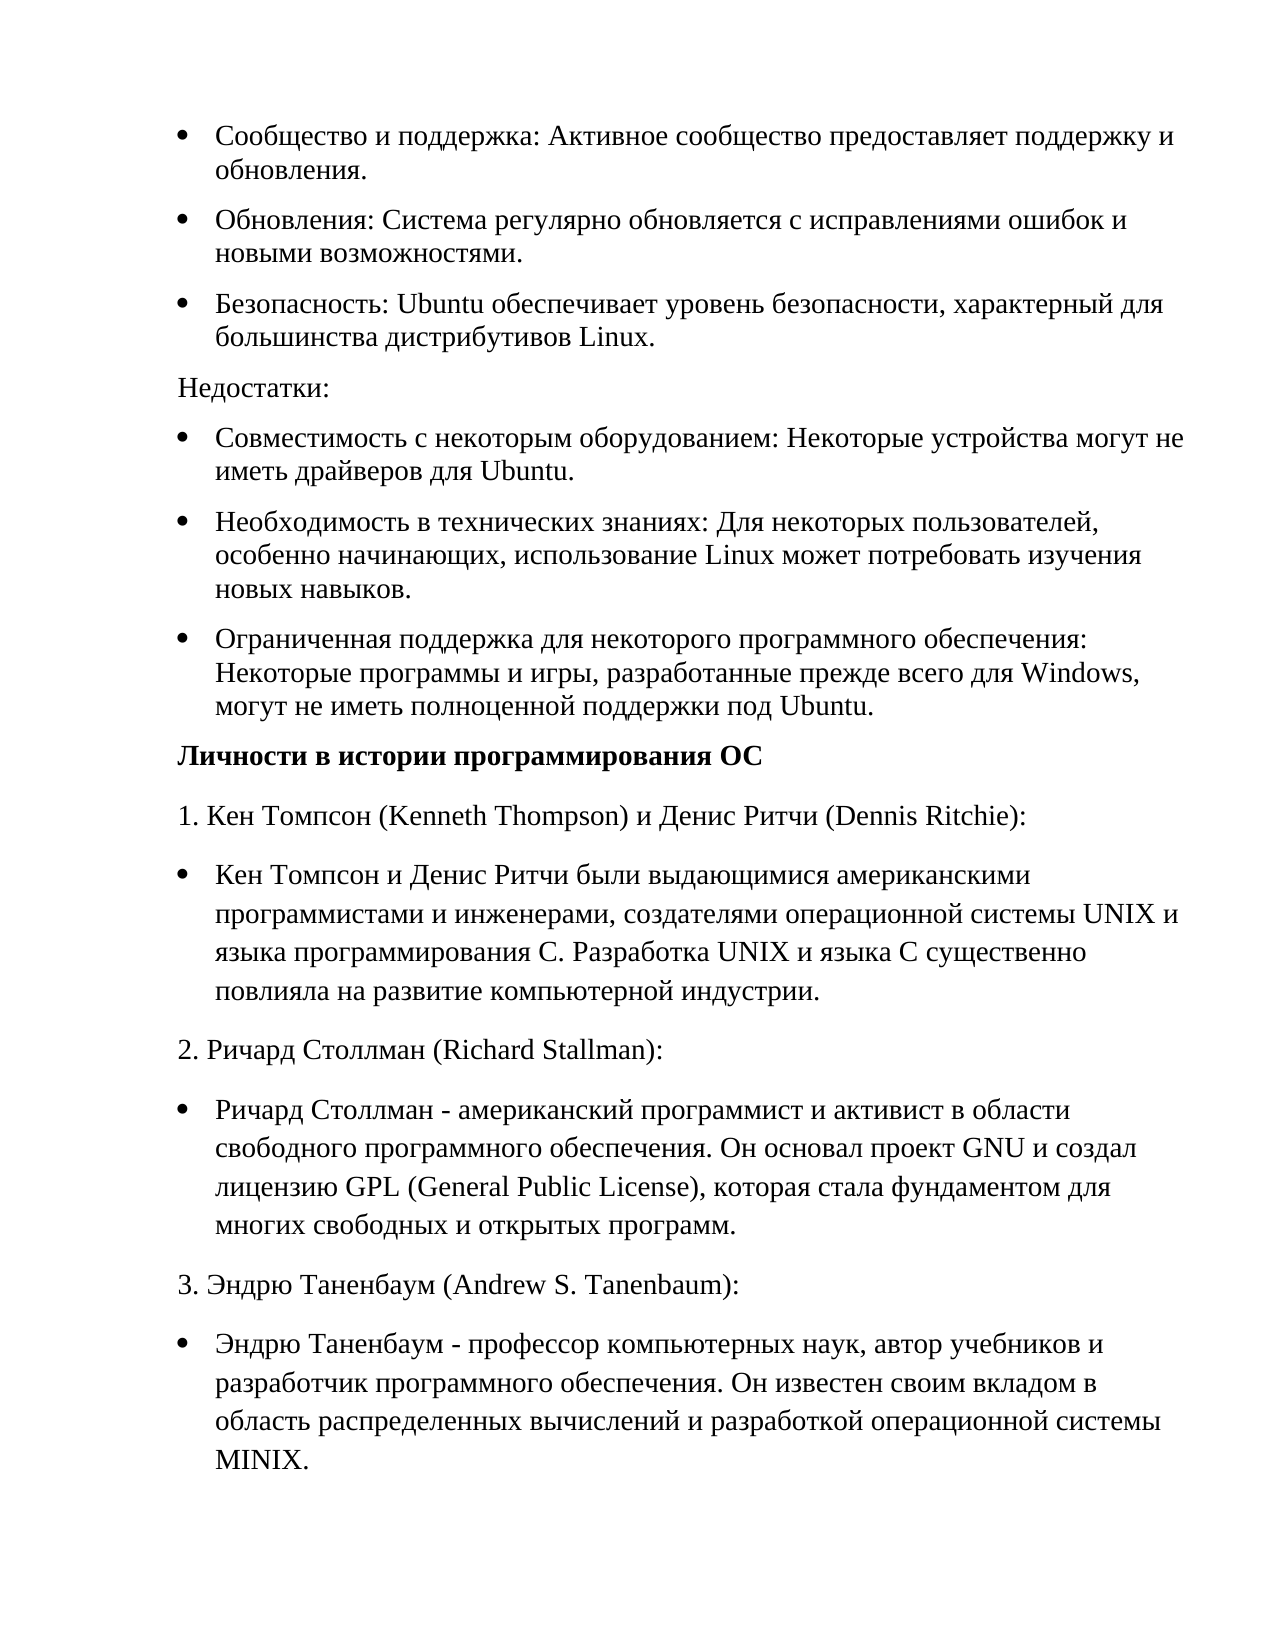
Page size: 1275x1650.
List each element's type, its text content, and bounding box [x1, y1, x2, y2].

list Ограниченная поддержка для некоторого программного обеспечения: Некоторые программы и игры, разработанные прежде всего для Windows, могут не иметь полноценной поддержки под Ubuntu. [177, 621, 1186, 722]
text Недостатки: [177, 370, 1186, 403]
text 3. Эндрю Таненбаум (Andrew S. Tanenbaum): [177, 1267, 1186, 1300]
list Совместимость с некоторым оборудованием: Некоторые устройства могут не иметь драйверов для Ubuntu. [177, 420, 1186, 487]
list Обновления: Система регулярно обновляется с исправлениями ошибок и новыми возможностями. [177, 202, 1186, 269]
list Безопасность: Ubuntu обеспечивает уровень безопасности, характерный для большинства дистрибутивов Linux. [177, 286, 1186, 353]
list Эндрю Таненбаум - профессор компьютерных наук, автор учебников и разработчик программного обеспечения. Он известен своим вкладом в область распределенных вычислений и разработкой операционной системы MINIX. [177, 1326, 1186, 1476]
text 1. Кен Томпсон (Kenneth Thompson) и Денис Ритчи (Dennis Ritchie): [177, 798, 1186, 831]
list Необходимость в технических знаниях: Для некоторых пользователей, особенно начинающих, использование Linux может потребовать изучения новых навыков. [177, 504, 1186, 604]
list Ричард Столлман - американский программист и активист в области свободного программного обеспечения. Он основал проект GNU и создал лицензию GPL (General Public License), которая стала фундаментом для многих свободных и открытых программ. [177, 1092, 1186, 1241]
text Личности в истории программирования ОС [177, 738, 1186, 772]
list Сообщество и поддержка: Активное сообщество предоставляет поддержку и обновления. [177, 118, 1186, 185]
list Кен Томпсон и Денис Ритчи были выдающимися американскими программистами и инженерами, создателями операционной системы UNIX и языка программирования C. Разработка UNIX и языка C существенно повлияла на развитие компьютерной индустрии. [177, 857, 1186, 1007]
text 2. Ричард Столлман (Richard Stallman): [177, 1032, 1186, 1066]
